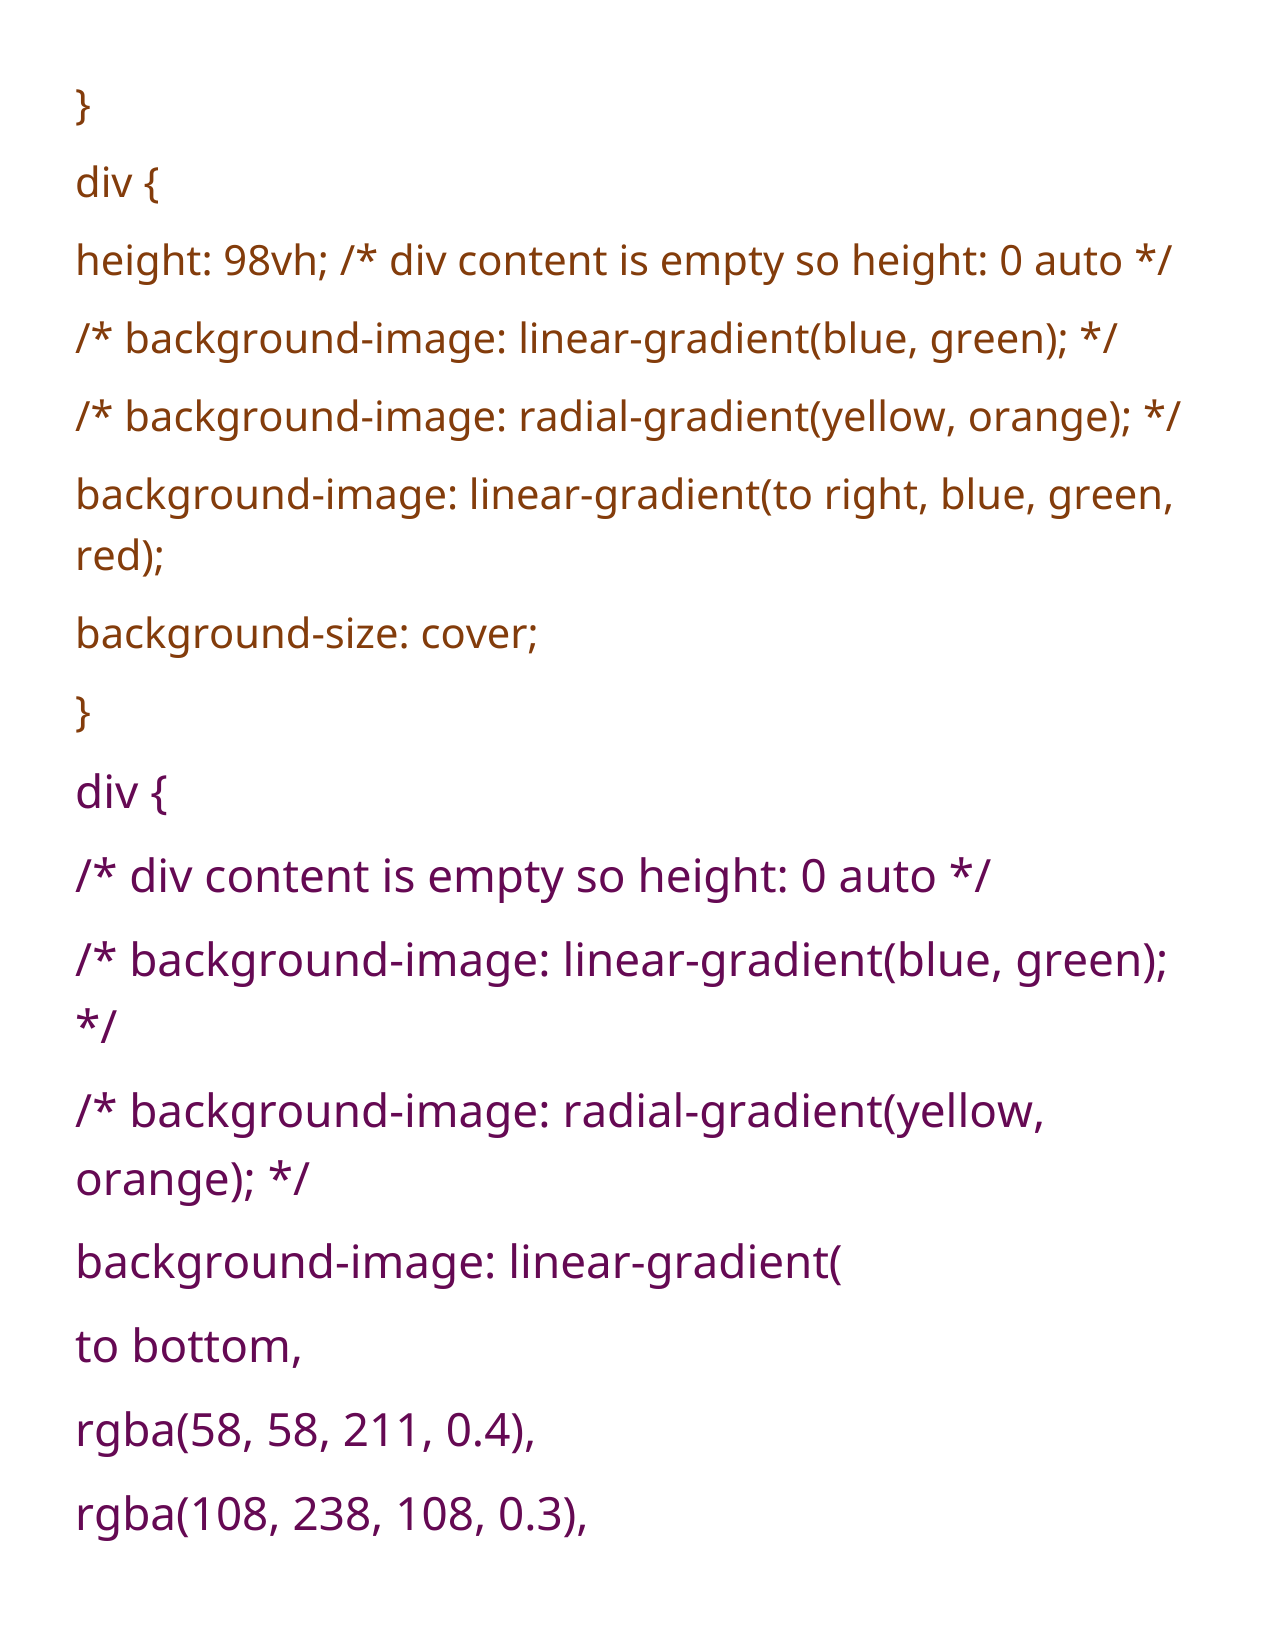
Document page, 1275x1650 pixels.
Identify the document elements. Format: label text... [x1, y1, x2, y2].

text background-image: linear-gradient( [75, 1230, 1200, 1292]
text to bottom, [75, 1314, 1200, 1376]
text background-size: cover; [75, 604, 1200, 661]
text /* background-image: linear-gradient(blue, green); */ [75, 309, 1200, 366]
text div { [75, 759, 1200, 822]
text /* background-image: radial-gradient(yellow, orange); */ [75, 1079, 1200, 1208]
text div { [75, 153, 1200, 210]
text rgba(108, 238, 108, 0.3), [75, 1482, 1200, 1544]
text background-image: linear-gradient(to right, blue, green, red); [75, 464, 1200, 583]
text } [75, 682, 1200, 738]
text height: 98vh; /* div content is empty so height: 0 auto */ [75, 231, 1200, 288]
text } [75, 75, 1200, 132]
text /* background-image: radial-gradient(yellow, orange); */ [75, 387, 1200, 443]
text /* div content is empty so height: 0 auto */ [75, 843, 1200, 906]
text /* background-image: linear-gradient(blue, green); */ [75, 927, 1200, 1057]
text rgba(58, 58, 211, 0.4), [75, 1398, 1200, 1460]
